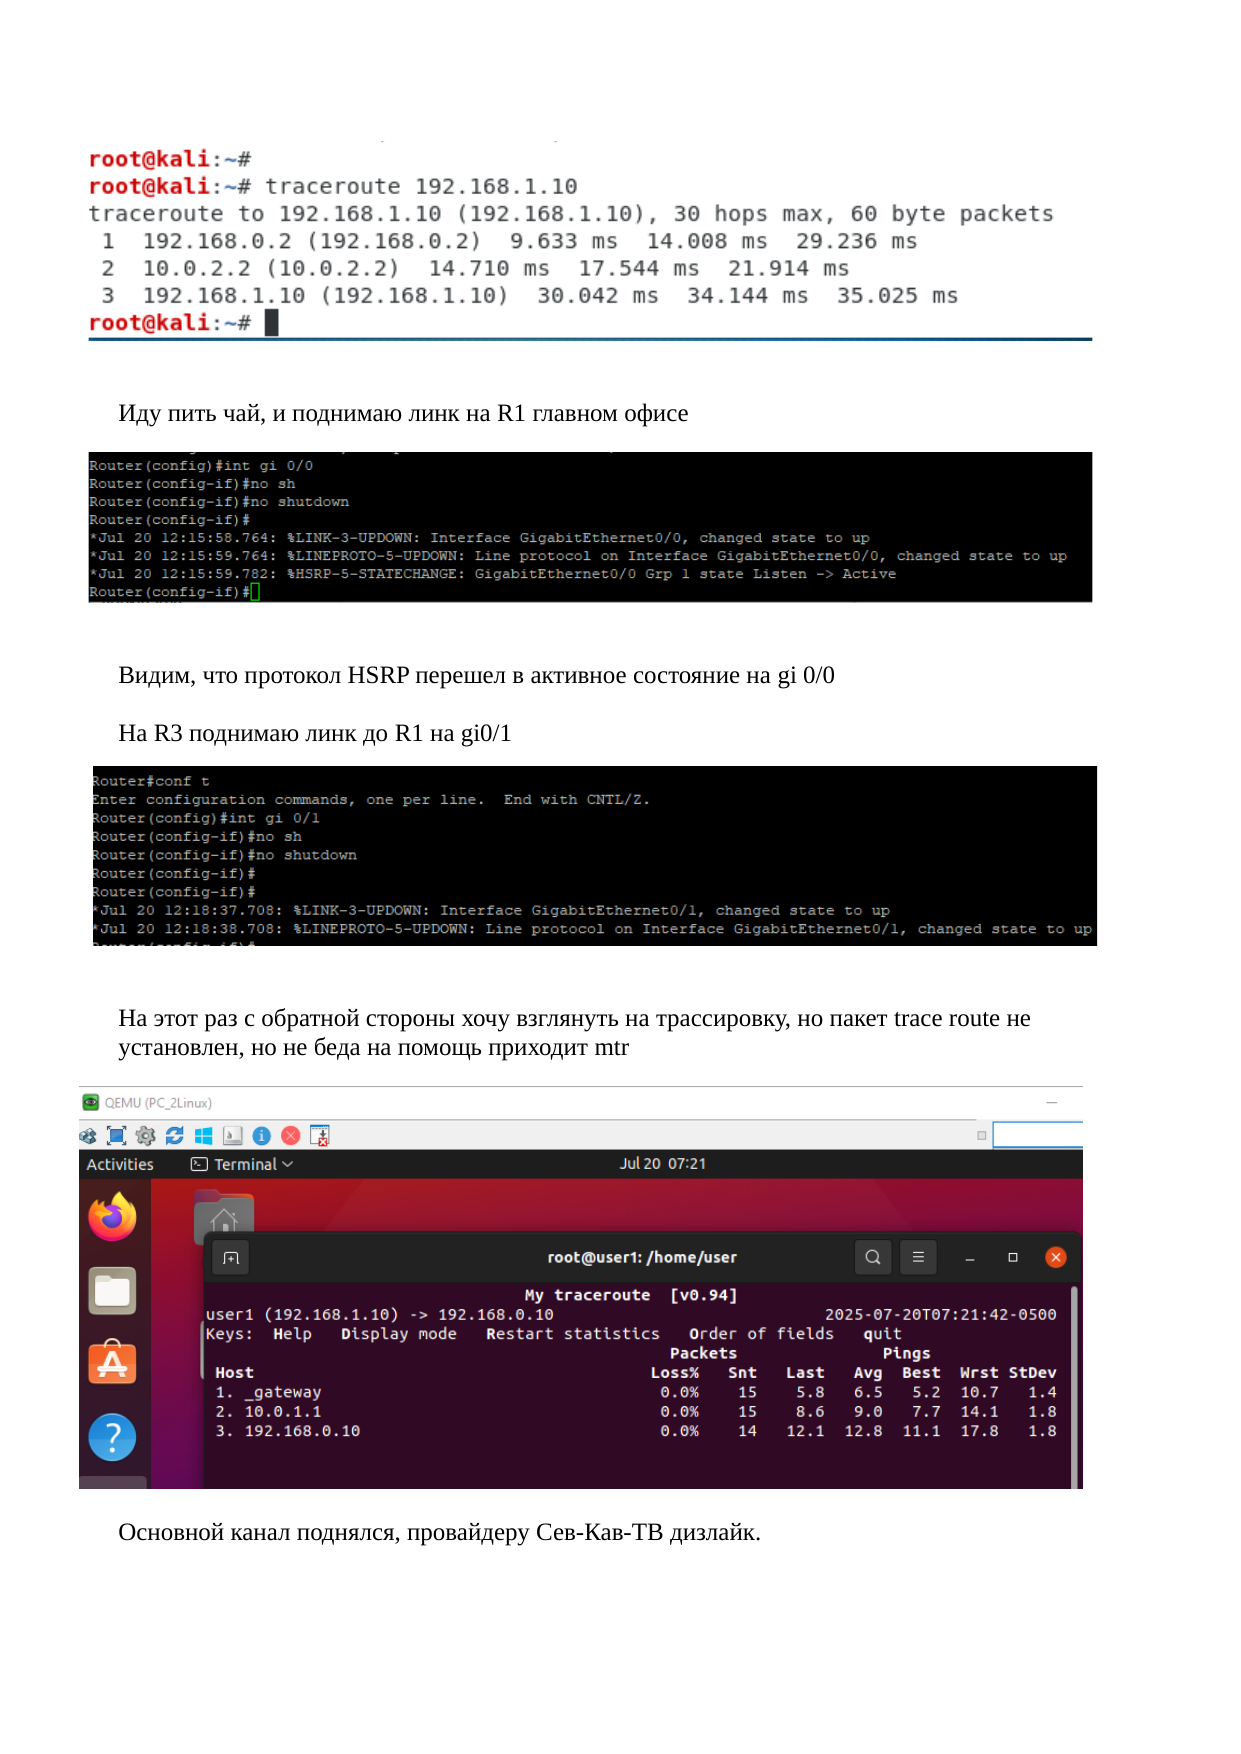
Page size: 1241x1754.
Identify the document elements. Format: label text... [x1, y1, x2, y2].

text Иду пить чай, и поднимаю линк на R1 главном офисе [118, 118, 1122, 660]
picture [88, 141, 1093, 341]
picture [93, 766, 1098, 946]
text На этот раз с обратной стороны хочу взглянуть на трассировку, но пакет trace route не установлен, но не беда на помощь приходит mtr Основной канал поднялся, провайдеру Сев-Кав-ТВ дизлайк. [118, 974, 1122, 1546]
text На R3 поднимаю линк до R1 на gi0/1 [118, 718, 1122, 746]
picture [79, 1086, 1083, 1489]
text Видим, что протокол HSRP перешел в активное состояние на gi 0/0 [118, 660, 1122, 689]
picture [88, 452, 1093, 603]
